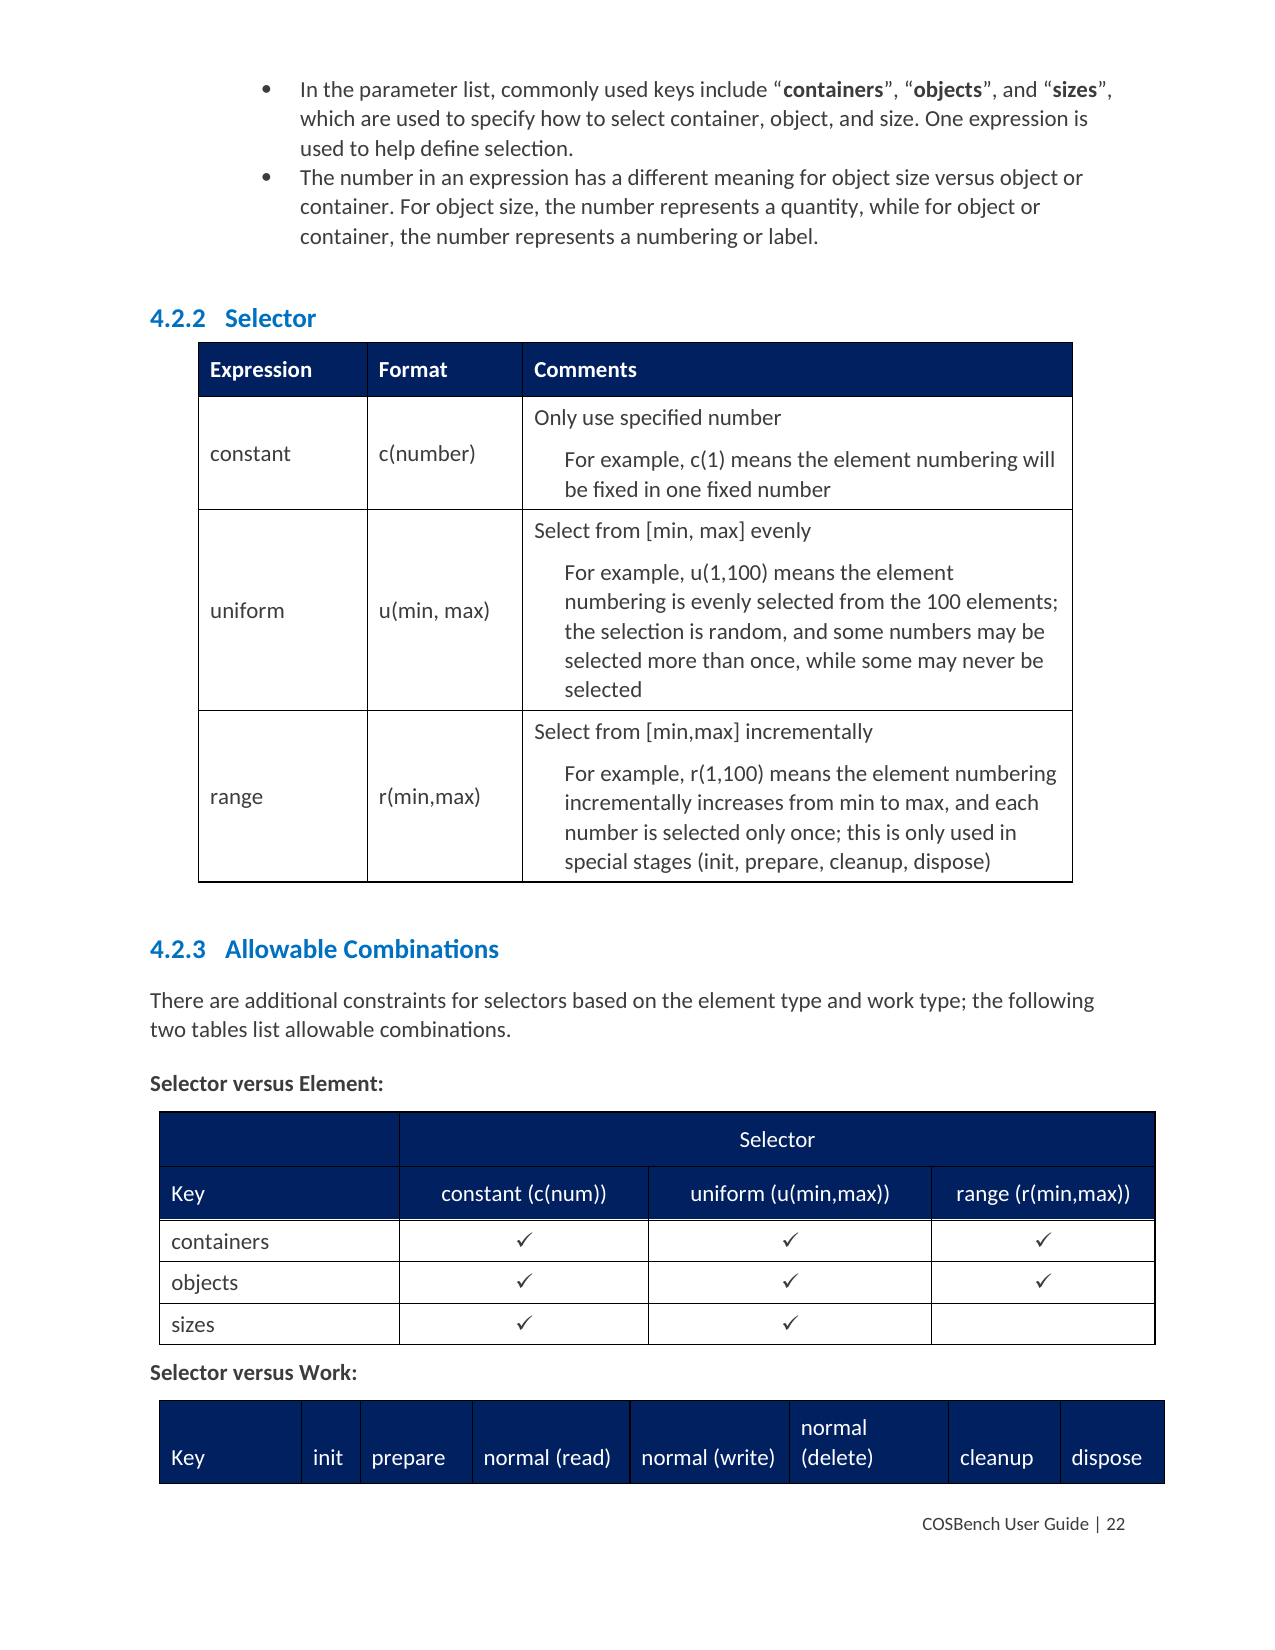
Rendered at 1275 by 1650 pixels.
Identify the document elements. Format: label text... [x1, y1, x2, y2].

table_cell c(number) [368, 397, 522, 509]
table_header cleanup [949, 1401, 1060, 1483]
table_cell  [649, 1304, 931, 1344]
table_header Key [160, 1401, 301, 1483]
table_cell range [199, 711, 367, 881]
table_header dispose [1061, 1401, 1164, 1483]
text Selector versus Element: [150, 1069, 1125, 1098]
table_header Format [368, 343, 522, 396]
table_header init [302, 1401, 360, 1483]
text Selector versus Work: [150, 1358, 1125, 1386]
table_cell Select from [min, max] evenly For example, u(1,100) means the element numbering is evenly selected from the 100 elements; the selection is random, and some numbers may be selected more than once, while some may never be selected [523, 510, 1072, 710]
list In the parameter list, commonly used keys include “containers”, “objects”, and “sizes”, which are used to specify how to select container, object, and size. One expression is used to help define selection. [262, 75, 1125, 162]
text There are additional constraints for selectors based on the element type and work type; the following two tables list allowable combinations. [150, 986, 1125, 1043]
table_cell  [400, 1304, 648, 1344]
subtitle Allowable Combinations [150, 932, 1125, 966]
table_cell Only use specified number For example, c(1) means the element numbering will be fixed in one fixed number [523, 397, 1072, 509]
subtitle Selector [150, 301, 1125, 334]
table_header normal (read) [473, 1401, 629, 1483]
table_cell  [649, 1221, 931, 1261]
table_cell sizes [160, 1304, 399, 1344]
list The number in an expression has a different meaning for object size versus object or container. For object size, the number represents a quantity, while for object or container, the number represents a numbering or label. [262, 163, 1125, 250]
table_cell containers [160, 1221, 399, 1261]
table_cell  [932, 1262, 1154, 1303]
table_cell constant [199, 397, 367, 509]
table_cell [932, 1304, 1154, 1344]
table_cell objects [160, 1262, 399, 1303]
table_cell range (r(min,max)) [932, 1167, 1154, 1219]
table_header [160, 1113, 399, 1166]
table_cell Key [160, 1167, 399, 1219]
table_cell  [649, 1262, 931, 1303]
table_cell u(min, max) [368, 510, 522, 710]
table_cell r(min,max) [368, 711, 522, 881]
table_cell uniform (u(min,max)) [649, 1167, 931, 1219]
table_header Comments [523, 343, 1072, 396]
table_cell constant (c(num)) [400, 1167, 648, 1219]
table_header normal (delete) [790, 1401, 948, 1483]
table_header normal (write) [631, 1401, 789, 1483]
table_header Selector [400, 1113, 1154, 1166]
table_cell uniform [199, 510, 367, 710]
table_cell Select from [min,max] incrementally For example, r(1,100) means the element numbering incrementally increases from min to max, and each number is selected only once; this is only used in special stages (init, prepare, cleanup, dispose) [523, 711, 1072, 881]
table_header Expression [199, 343, 367, 396]
table_cell  [932, 1221, 1154, 1261]
table_cell  [400, 1221, 648, 1261]
table_header prepare [361, 1401, 472, 1483]
table_cell  [400, 1262, 648, 1303]
